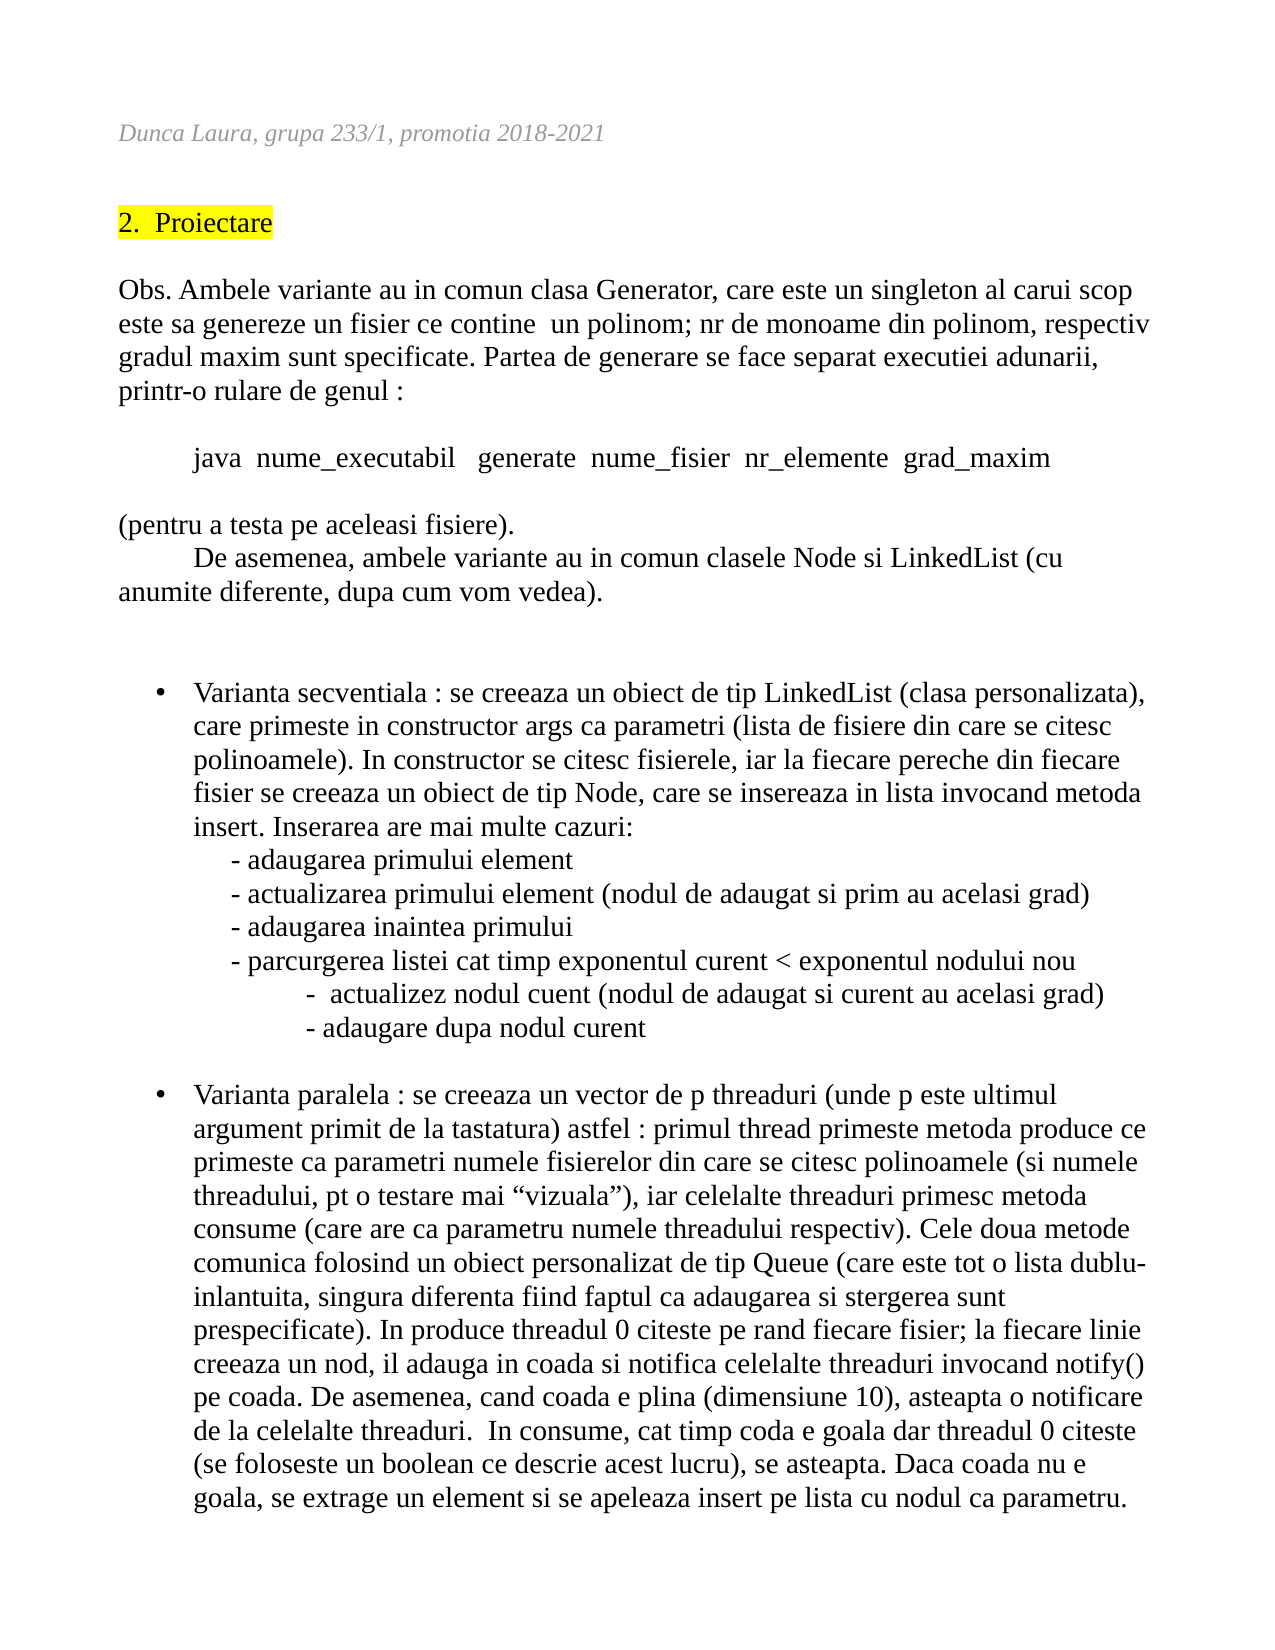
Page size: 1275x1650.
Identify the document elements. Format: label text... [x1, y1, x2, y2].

text Obs. Ambele variante au in comun clasa Generator, care este un singleton al carui scop este sa genereze un fisier ce contine un polinom; nr de monoame din polinom, respectiv gradul maxim sunt specificate. Partea de generare se face separat executiei adunarii, printr-o rulare de genul : [118, 272, 1157, 406]
list - actualizez nodul cuent (nodul de adaugat si curent au acelasi grad) [268, 977, 1157, 1010]
list - adaugare dupa nodul curent [268, 1010, 1157, 1044]
text java nume_executabil generate nume_fisier nr_elemente grad_maxim [118, 440, 1157, 473]
list Varianta paralela : se creeaza un vector de p threaduri (unde p este ultimul argument primit de la tastatura) astfel : primul thread primeste metoda produce ce primeste ca parametri numele fisierelor din care se citesc polinoamele (si numele threadului, pt o testare mai “vizuala”), iar celelalte threaduri primesc metoda consume (care are ca parametru numele threadului respectiv). Cele doua metode comunica folosind un obiect personalizat de tip Queue (care este tot o lista dublu-inlantuita, singura diferenta fiind faptul ca adaugarea si stergerea sunt prespecificate). In produce threadul 0 citeste pe rand fiecare fisier; la fiecare linie creeaza un nod, il adauga in coada si notifica celelalte threaduri invocand notify() pe coada. De asemenea, cand coada e plina (dimensiune 10), asteapta o notificare de la celelalte threaduri. In consume, cat timp coda e goala dar threadul 0 citeste (se foloseste un boolean ce descrie acest lucru), se asteapta. Daca coada nu e goala, se extrage un element si se apeleaza insert pe lista cu nodul ca parametru. [156, 1077, 1157, 1513]
list - adaugarea primului element [193, 842, 1157, 876]
list - adaugarea inaintea primului [193, 909, 1157, 943]
text 2. Proiectare [118, 205, 1157, 239]
list Varianta secventiala : se creeaza un obiect de tip LinkedList (clasa personalizata), care primeste in constructor args ca parametri (lista de fisiere din care se citesc polinoamele). In constructor se citesc fisierele, iar la fiecare pereche din fiecare fisier se creeaza un obiect de tip Node, care se insereaza in lista invocand metoda insert. Inserarea are mai multe cazuri: [156, 675, 1157, 842]
list - actualizarea primului element (nodul de adaugat si prim au acelasi grad) [193, 876, 1157, 909]
text De asemenea, ambele variante au in comun clasele Node si LinkedList (cu anumite diferente, dupa cum vom vedea). [118, 541, 1157, 608]
text (pentru a testa pe aceleasi fisiere). [118, 507, 1157, 541]
list - parcurgerea listei cat timp exponentul curent < exponentul nodului nou [193, 943, 1157, 977]
